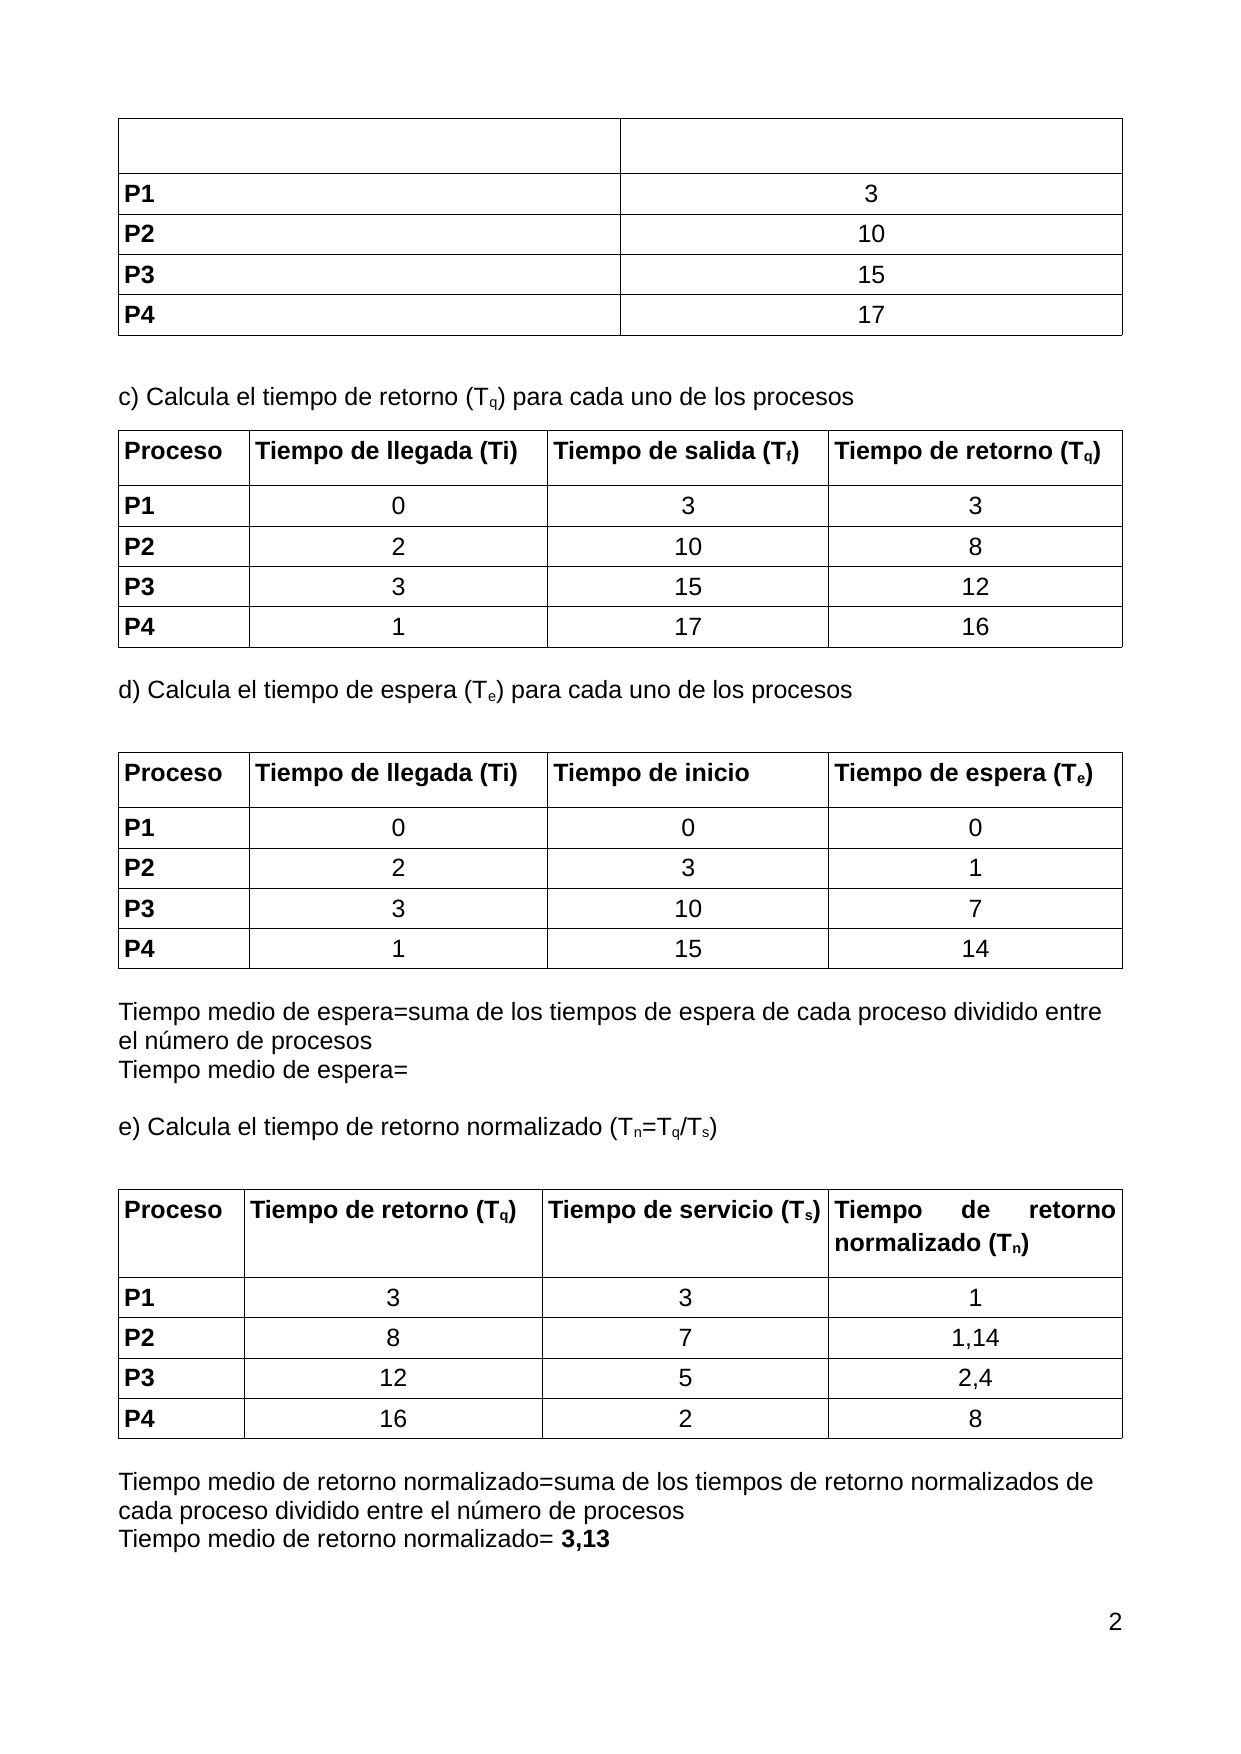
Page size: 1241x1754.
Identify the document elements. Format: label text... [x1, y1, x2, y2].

table_cell 1 [829, 1278, 1122, 1317]
table_cell P4 [119, 607, 249, 647]
text c) Calcula el tiempo de retorno (Tq) para cada uno de los procesos [118, 382, 1122, 411]
table_header Tiempo de llegada (Ti) [250, 431, 547, 485]
table_cell 8 [829, 527, 1122, 566]
table_cell 2 [543, 1399, 828, 1438]
table_cell P2 [119, 849, 249, 888]
table_cell 12 [829, 567, 1122, 606]
table_header [119, 119, 620, 173]
table_cell 16 [829, 607, 1122, 647]
table_cell P1 [119, 808, 249, 847]
table_header Proceso [119, 1190, 244, 1277]
table_cell 15 [548, 567, 828, 606]
text d) Calcula el tiempo de espera (Te) para cada uno de los procesos [118, 675, 1122, 704]
table_cell P4 [119, 929, 249, 968]
table_cell 12 [245, 1359, 542, 1398]
table_header [621, 119, 1122, 173]
table_cell 7 [543, 1318, 828, 1357]
table_header Tiempo de servicio (Ts) [543, 1190, 828, 1277]
table_cell P3 [119, 889, 249, 928]
table_cell 8 [829, 1399, 1122, 1438]
text Tiempo medio de espera= [118, 1055, 1122, 1083]
table_cell 1 [829, 849, 1122, 888]
table_cell 3 [621, 174, 1122, 213]
table_cell 10 [621, 215, 1122, 254]
table_cell P3 [119, 1359, 244, 1398]
table_cell 2 [250, 849, 547, 888]
table_cell 0 [250, 808, 547, 847]
table_cell P4 [119, 295, 620, 334]
table_cell 17 [621, 295, 1122, 334]
table_header Tiempo de espera (Te) [829, 753, 1122, 807]
table_cell 1 [250, 607, 547, 647]
table_cell P3 [119, 255, 620, 294]
table_cell 17 [548, 607, 828, 647]
table_header Tiempo de salida (Tf) [548, 431, 828, 485]
table_cell 0 [548, 808, 828, 847]
table_header Tiempo de retorno normalizado (Tn) [829, 1190, 1122, 1277]
table_cell 0 [250, 486, 547, 526]
table_cell 3 [245, 1278, 542, 1317]
table_cell 3 [543, 1278, 828, 1317]
table_cell P2 [119, 215, 620, 254]
table_header Tiempo de inicio [548, 753, 828, 807]
table_cell 3 [250, 567, 547, 606]
table_header Tiempo de retorno (Tq) [829, 431, 1122, 485]
table_cell P4 [119, 1399, 244, 1438]
table_cell 1,14 [829, 1318, 1122, 1357]
table_cell 0 [829, 808, 1122, 847]
table_cell 10 [548, 889, 828, 928]
table_cell 8 [245, 1318, 542, 1357]
table_cell P1 [119, 1278, 244, 1317]
table_cell P3 [119, 567, 249, 606]
table_cell 10 [548, 527, 828, 566]
table_header Proceso [119, 431, 249, 485]
table_cell 14 [829, 929, 1122, 968]
table_cell 5 [543, 1359, 828, 1398]
table_cell P1 [119, 486, 249, 526]
table_cell 7 [829, 889, 1122, 928]
table_cell P2 [119, 1318, 244, 1357]
table_cell 3 [548, 486, 828, 526]
table_header Tiempo de retorno (Tq) [245, 1190, 542, 1277]
table_header Proceso [119, 753, 249, 807]
text e) Calcula el tiempo de retorno normalizado (Tn=Tq/Ts) [118, 1112, 1122, 1141]
table_cell 16 [245, 1399, 542, 1438]
table_cell 3 [829, 486, 1122, 526]
table_cell 2,4 [829, 1359, 1122, 1398]
table_cell P1 [119, 174, 620, 213]
table_cell 3 [250, 889, 547, 928]
table_cell 15 [621, 255, 1122, 294]
text Tiempo medio de retorno normalizado=suma de los tiempos de retorno normalizados de cada proceso dividido entre el número de procesos [118, 1467, 1122, 1524]
table_cell 2 [250, 527, 547, 566]
text Tiempo medio de espera=suma de los tiempos de espera de cada proceso dividido entre el número de procesos [118, 997, 1122, 1055]
text Tiempo medio de retorno normalizado= 3,13 [118, 1524, 1122, 1553]
table_cell P2 [119, 527, 249, 566]
table_cell 1 [250, 929, 547, 968]
table_cell 15 [548, 929, 828, 968]
table_cell 3 [548, 849, 828, 888]
table_header Tiempo de llegada (Ti) [250, 753, 547, 807]
